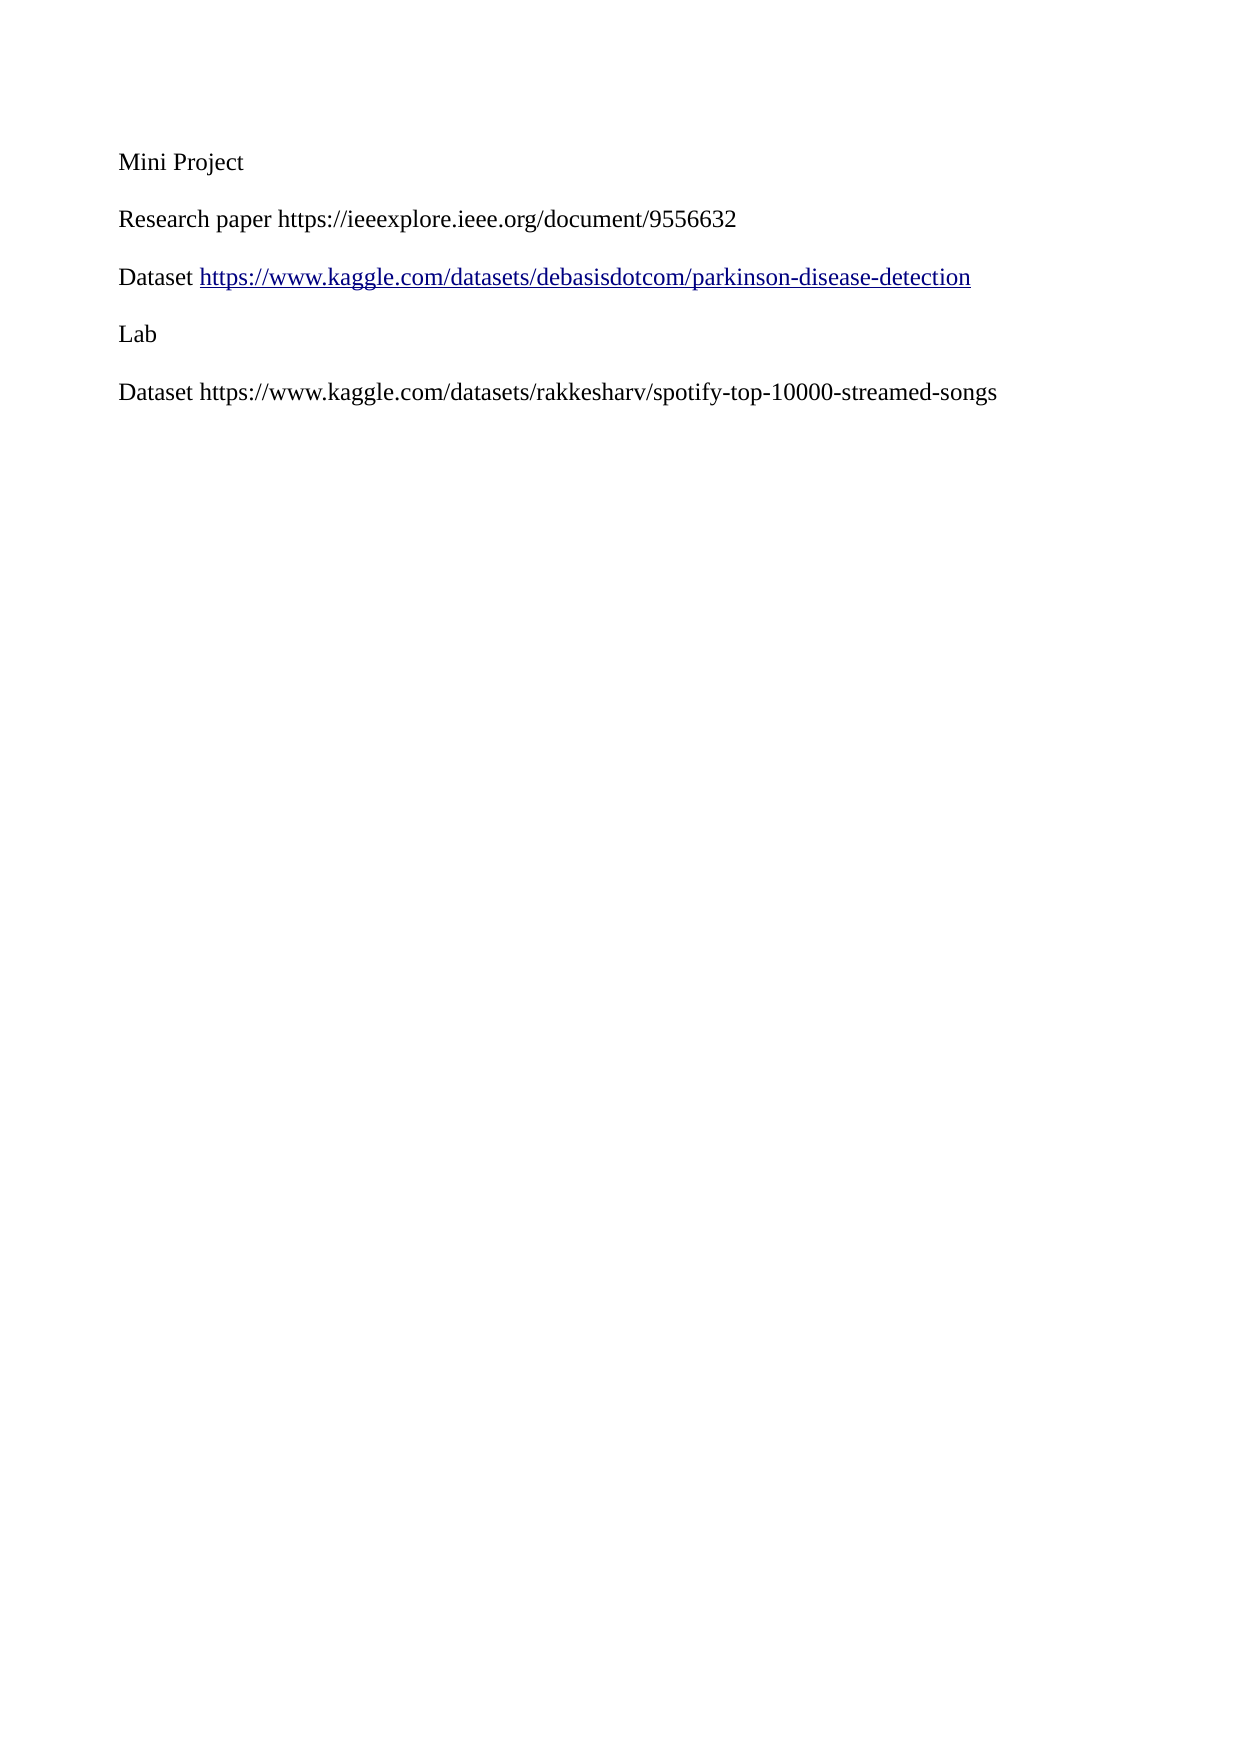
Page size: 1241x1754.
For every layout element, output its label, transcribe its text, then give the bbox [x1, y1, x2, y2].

text Mini Project [118, 147, 1122, 176]
text Lab [118, 319, 1122, 348]
text Research paper https://ieeexplore.ieee.org/document/9556632 [118, 204, 1122, 233]
text Dataset https://www.kaggle.com/datasets/rakkesharv/spotify-top-10000-streamed-songs [118, 377, 1122, 406]
text Dataset https://www.kaggle.com/datasets/debasisdotcom/parkinson-disease-detection [118, 262, 1122, 291]
